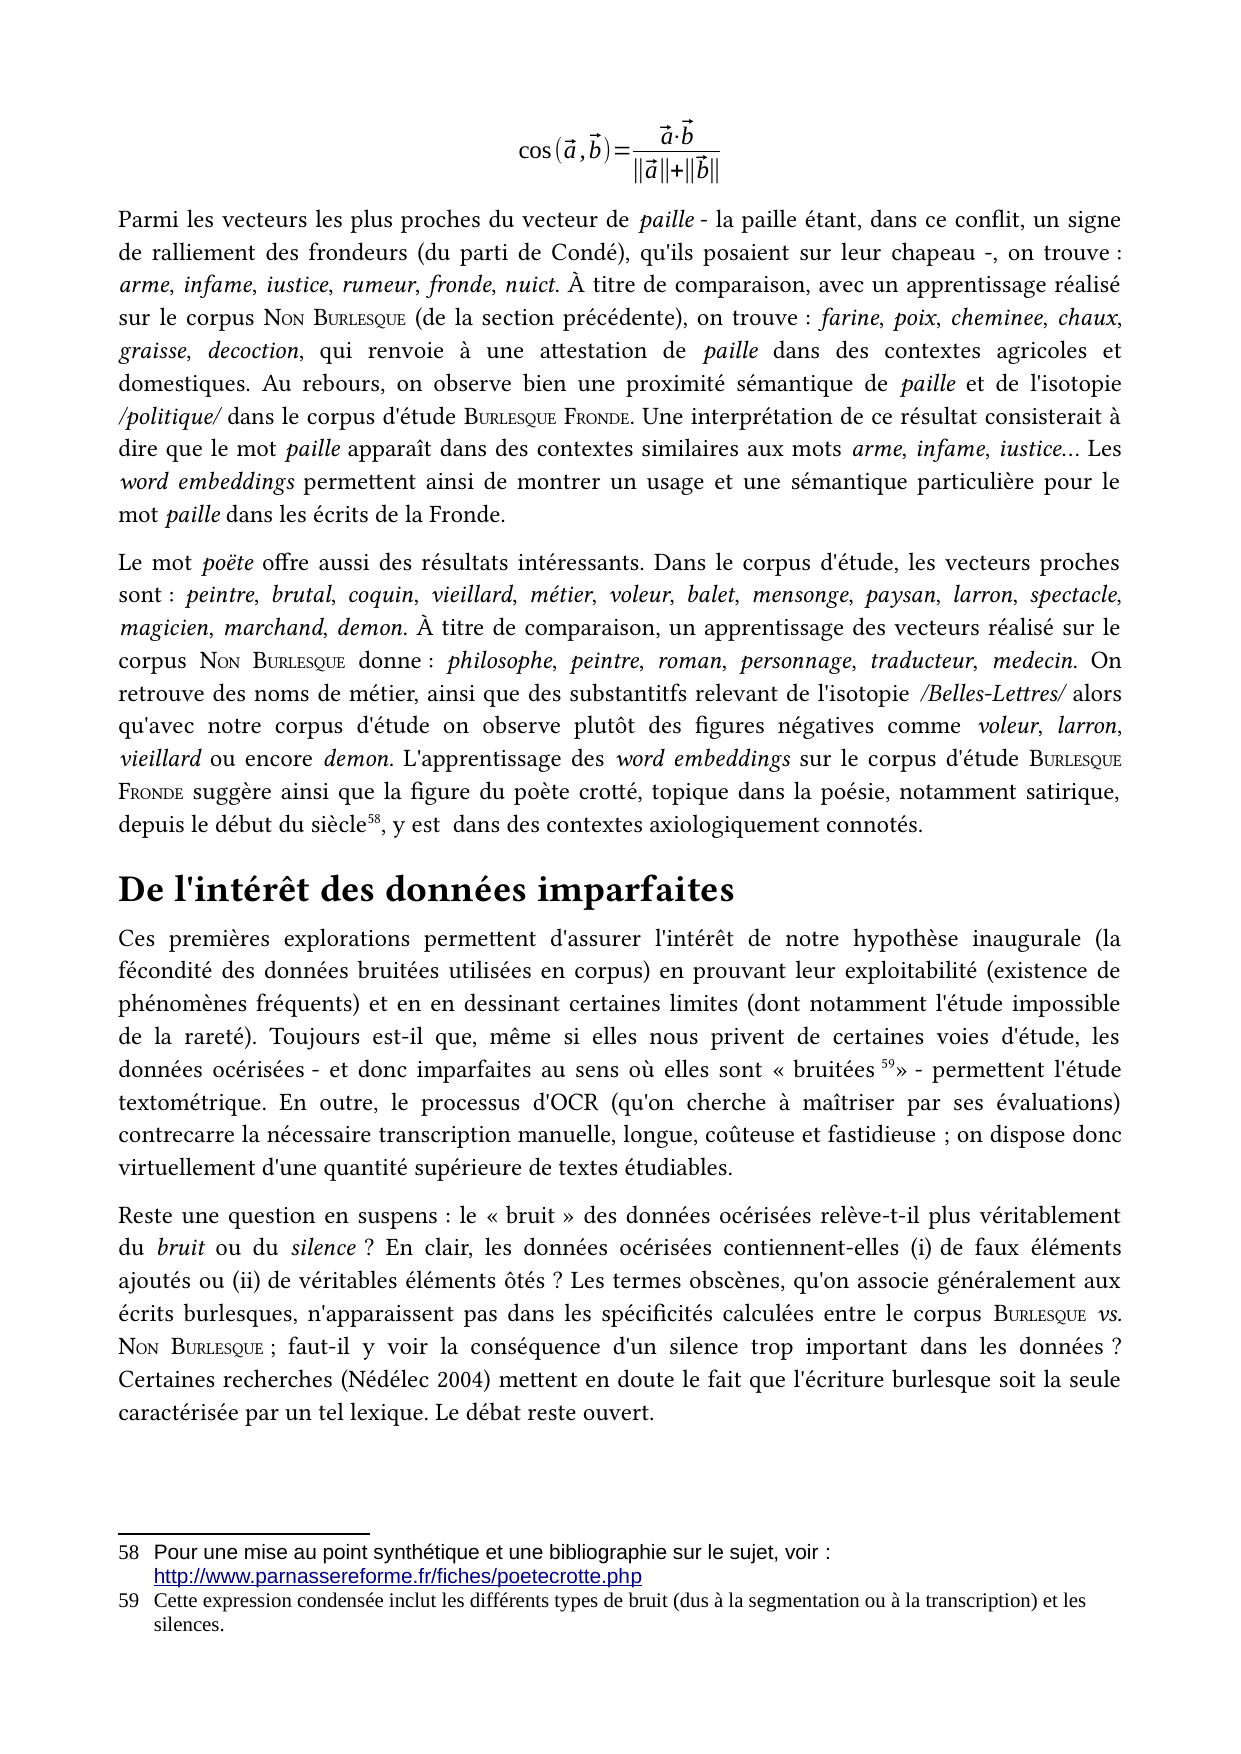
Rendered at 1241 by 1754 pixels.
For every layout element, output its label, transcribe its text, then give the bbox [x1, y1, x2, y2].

text Le mot poëte offre aussi des résultats intéressants. Dans le corpus d'étude, les vecteurs proches sont : peintre, brutal, coquin, vieillard, métier, voleur, balet, mensonge, paysan, larron, spectacle, magicien, marchand, demon. À titre de comparaison, un apprentissage des vecteurs réalisé sur le corpus Non Burlesque donne : philosophe, peintre, roman, personnage, traducteur, medecin. On retrouve des noms de métier, ainsi que des substantitfs relevant de l'isotopie /Belles-Lettres/ alors qu'avec notre corpus d'étude on observe plutôt des figures négatives comme voleur, larron, vieillard ou encore demon. L'apprentissage des word embeddings sur le corpus d'étude Burlesque Fronde suggère ainsi que la figure du poète crotté, topique dans la poésie, notamment satirique, depuis le début du siècle, y est dans des contextes axiologiquement connotés. [118, 547, 1122, 838]
subtitle De l'intérêt des données imparfaites [118, 868, 1122, 911]
text Reste une question en suspens : le « bruit » des données océrisées relève-t-il plus véritablement du bruit ou du silence ? En clair, les données océrisées contiennent-elles (i) de faux éléments ajoutés ou (ii) de véritables éléments ôtés ? Les termes obscènes, qu'on associe généralement aux écrits burlesques, n'apparaissent pas dans les spécificités calculées entre le corpus Burlesque vs. Non Burlesque ; faut-il y voir la conséquence d'un silence trop important dans les données ? Certaines recherches (Nédélec 2004) mettent en doute le fait que l'écriture burlesque soit la seule caractérisée par un tel lexique. Le débat reste ouvert. [118, 1201, 1122, 1426]
text Ces premières explorations permettent d'assurer l'intérêt de notre hypothèse inaugurale (la fécondité des données bruitées utilisées en corpus) en prouvant leur exploitabilité (existence de phénomènes fréquents) et en en dessinant certaines limites (dont notamment l'étude impossible de la rareté). Toujours est-il que, même si elles nous privent de certaines voies d'étude, les données océrisées - et donc imparfaites au sens où elles sont « bruitées » - permettent l'étude textométrique. En outre, le processus d'OCR (qu'on cherche à maîtriser par ses évaluations) contrecarre la nécessaire transcription manuelle, longue, coûteuse et fastidieuse ; on dispose donc virtuellement d'une quantité supérieure de textes étudiables. [118, 923, 1122, 1182]
text Cette expression condensée inclut les différents types de bruit (dus à la segmentation ou à la transcription) et les silences. [118, 1588, 1122, 1636]
text Parmi les vecteurs les plus proches du vecteur de paille - la paille étant, dans ce conflit, un signe de ralliement des frondeurs (du parti de Condé), qu'ils posaient sur leur chapeau -, on trouve : arme, infame, iustice, rumeur, fronde, nuict. À titre de comparaison, avec un apprentissage réalisé sur le corpus Non Burlesque (de la section précédente), on trouve : farine, poix, cheminee, chaux, graisse, decoction, qui renvoie à une attestation de paille dans des contextes agricoles et domestiques. Au rebours, on observe bien une proximité sémantique de paille et de l'isotopie /politique/ dans le corpus d'étude Burlesque Fronde. Une interprétation de ce résultat consisterait à dire que le mot paille apparaît dans des contextes similaires aux mots arme, infame, iustice... Les word embeddings permettent ainsi de montrer un usage et une sémantique particulière pour le mot paille dans les écrits de la Fronde. [118, 205, 1122, 529]
text Pour une mise au point synthétique et une bibliographie sur le sujet, voir : http://www.parnassereforme.fr/fiches/poetecrotte.php [118, 1539, 1122, 1588]
